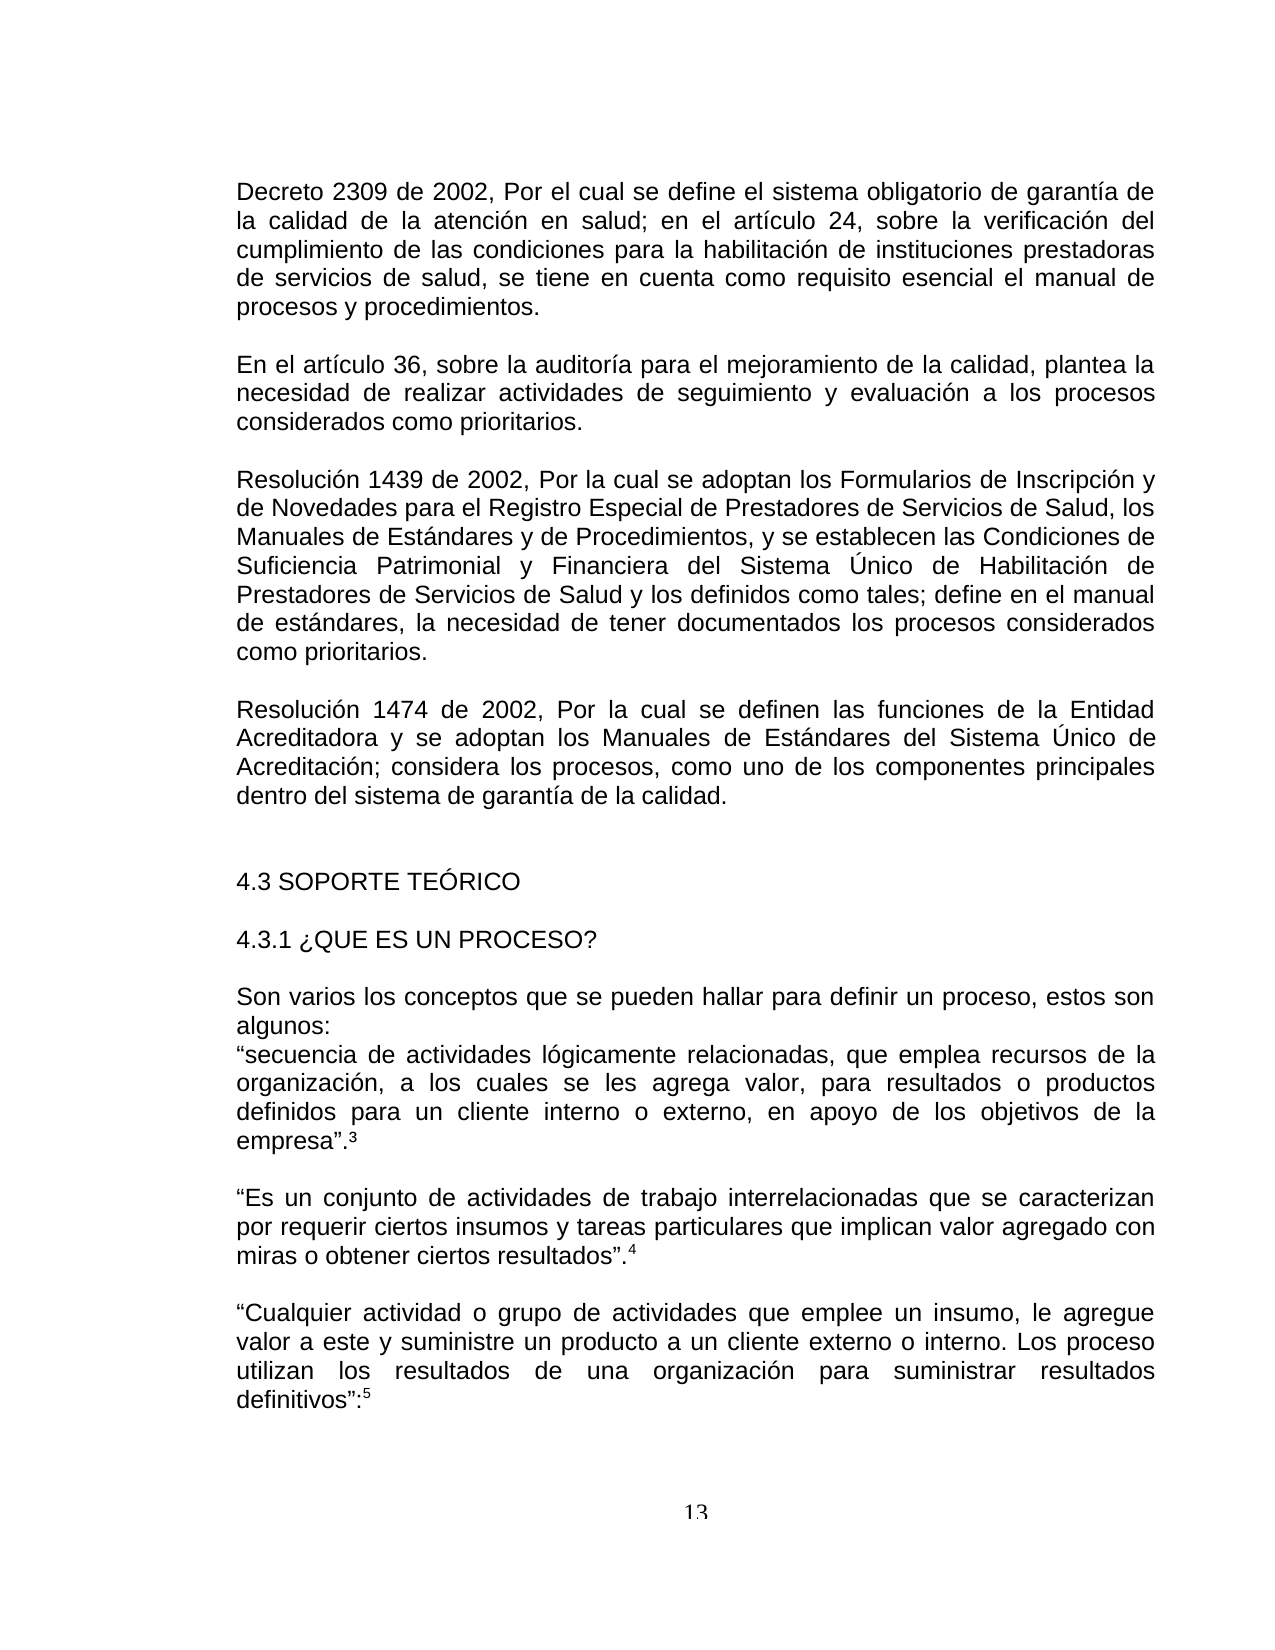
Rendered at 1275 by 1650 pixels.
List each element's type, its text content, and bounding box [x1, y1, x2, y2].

text Decreto 2309 de 2002, Por el cual se define el sistema obligatorio de garantía de la calidad de la atención en salud; en el artículo 24, sobre la verificación del cumplimiento de las condiciones para la habilitación de instituciones prestadoras de servicios de salud, se tiene en cuenta como requisito esencial el manual de procesos y procedimientos. [236, 177, 1157, 321]
text Son varios los conceptos que se pueden hallar para definir un proceso, estos son algunos: [236, 982, 1157, 1040]
text En el artículo 36, sobre la auditoría para el mejoramiento de la calidad, plantea la necesidad de realizar actividades de seguimiento y evaluación a los procesos considerados como prioritarios. [236, 350, 1157, 436]
text Resolución 1439 de 2002, Por la cual se adoptan los Formularios de Inscripción y de Novedades para el Registro Especial de Prestadores de Servicios de Salud, los Manuales de Estándares y de Procedimientos, y se establecen las Condiciones de Suficiencia Patrimonial y Financiera del Sistema Único de Habilitación de Prestadores de Servicios de Salud y los definidos como tales; define en el manual de estándares, la necesidad de tener documentados los procesos considerados como prioritarios. [236, 465, 1157, 666]
text Resolución 1474 de 2002, Por la cual se definen las funciones de la Entidad Acreditadora y se adoptan los Manuales de Estándares del Sistema Único de Acreditación; considera los procesos, como uno de los componentes principales dentro del sistema de garantía de la calidad. [236, 695, 1157, 810]
text “secuencia de actividades lógicamente relacionadas, que emplea recursos de la organización, a los cuales se les agrega valor, para resultados o productos definidos para un cliente interno o externo, en apoyo de los objetivos de la empresa”.³ [236, 1040, 1157, 1155]
text “Cualquier actividad o grupo de actividades que emplee un insumo, le agregue valor a este y suministre un producto a un cliente externo o interno. Los proceso utilizan los resultados de una organización para suministrar resultados definitivos”:5 [236, 1298, 1157, 1413]
text “Es un conjunto de actividades de trabajo interrelacionadas que se caracterizan por requerir ciertos insumos y tareas particulares que implican valor agregado con miras o obtener ciertos resultados”.4 [236, 1183, 1157, 1270]
text 13 [271, 1498, 1120, 1519]
text 4.3 SOPORTE TEÓRICO [236, 867, 1157, 896]
text 4.3.1 ¿QUE ES UN PROCESO? [236, 925, 1157, 953]
